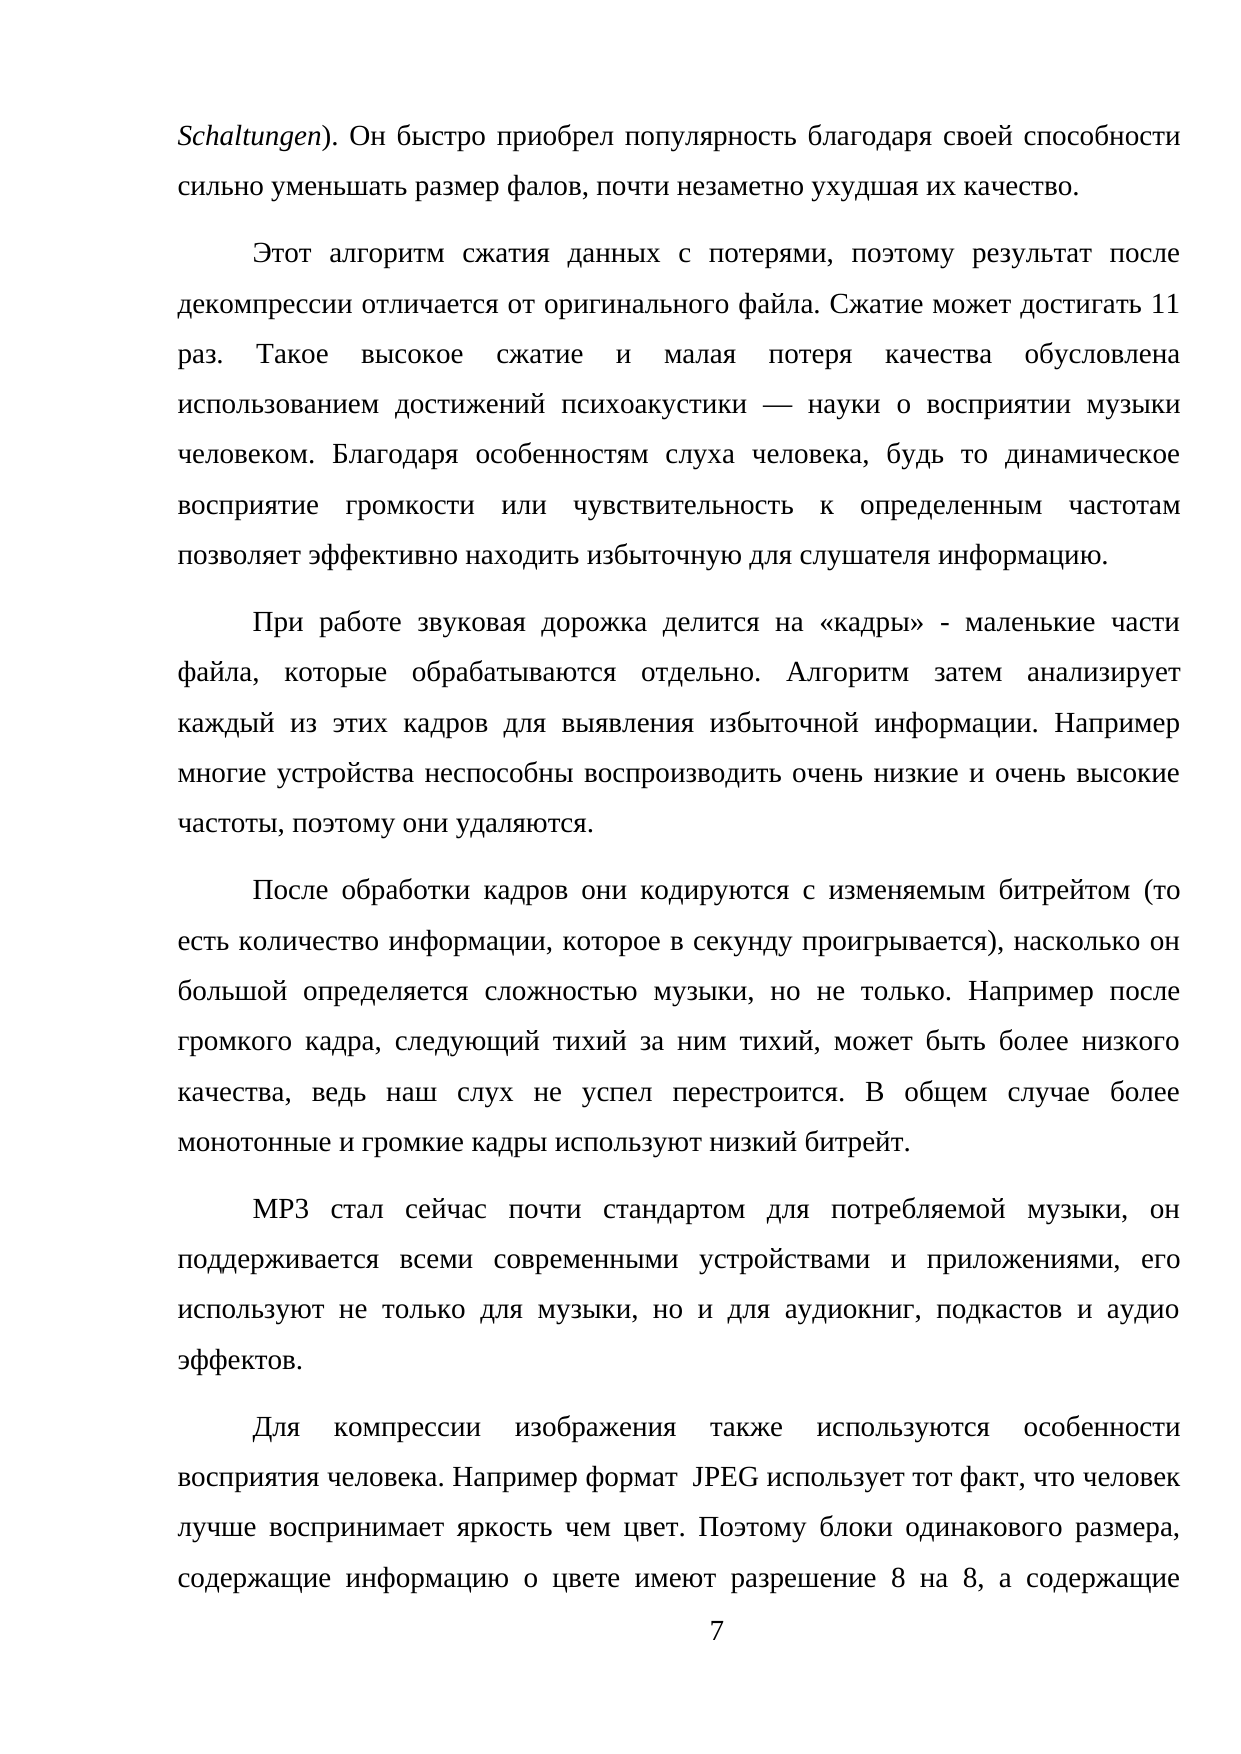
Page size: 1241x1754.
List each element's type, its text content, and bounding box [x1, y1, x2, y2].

text Schaltungen). Он быстро приобрел популярность благодаря своей способности сильно уменьшать размер фалов, почти незаметно ухудшая их качество. [177, 118, 1181, 202]
text MP3 стал сейчас почти стандартом для потребляемой музыки, он поддерживается всеми современными устройствами и приложениями, его используют не только для музыки, но и для аудиокниг, подкастов и аудио эффектов. [177, 1191, 1181, 1376]
text Для компрессии изображения также используются особенности восприятия человека. Например формат JPEG использует тот факт, что человек лучше воспринимает яркость чем цвет. Поэтому блоки одинакового размера, содержащие информацию о цвете имеют разрешение 8 на 8, а содержащие [177, 1409, 1181, 1593]
text При работе звуковая дорожка делится на «кадры» - маленькие части файла, которые обрабатываются отдельно. Алгоритм затем анализирует каждый из этих кадров для выявления избыточной информации. Например многие устройства неспособны воспроизводить очень низкие и очень высокие частоты, поэтому они удаляются. [177, 604, 1181, 839]
text Этот алгоритм сжатия данных с потерями, поэтому результат после декомпрессии отличается от оригинального файла. Сжатие может достигать 11 раз. Такое высокое сжатие и малая потеря качества обусловлена использованием достижений психоакустики — науки о восприятии музыки человеком. Благодаря особенностям слуха человека, будь то динамическое восприятие громкости или чувствительность к определенным частотам позволяет эффективно находить избыточную для слушателя информацию. [177, 235, 1181, 571]
text После обработки кадров они кодируются с изменяемым битрейтом (то есть количество информации, которое в секунду проигрывается), насколько он большой определяется сложностью музыки, но не только. Например после громкого кадра, следующий тихий за ним тихий, может быть более низкого качества, ведь наш слух не успел перестроится. В общем случае более монотонные и громкие кадры используют низкий битрейт. [177, 872, 1181, 1158]
